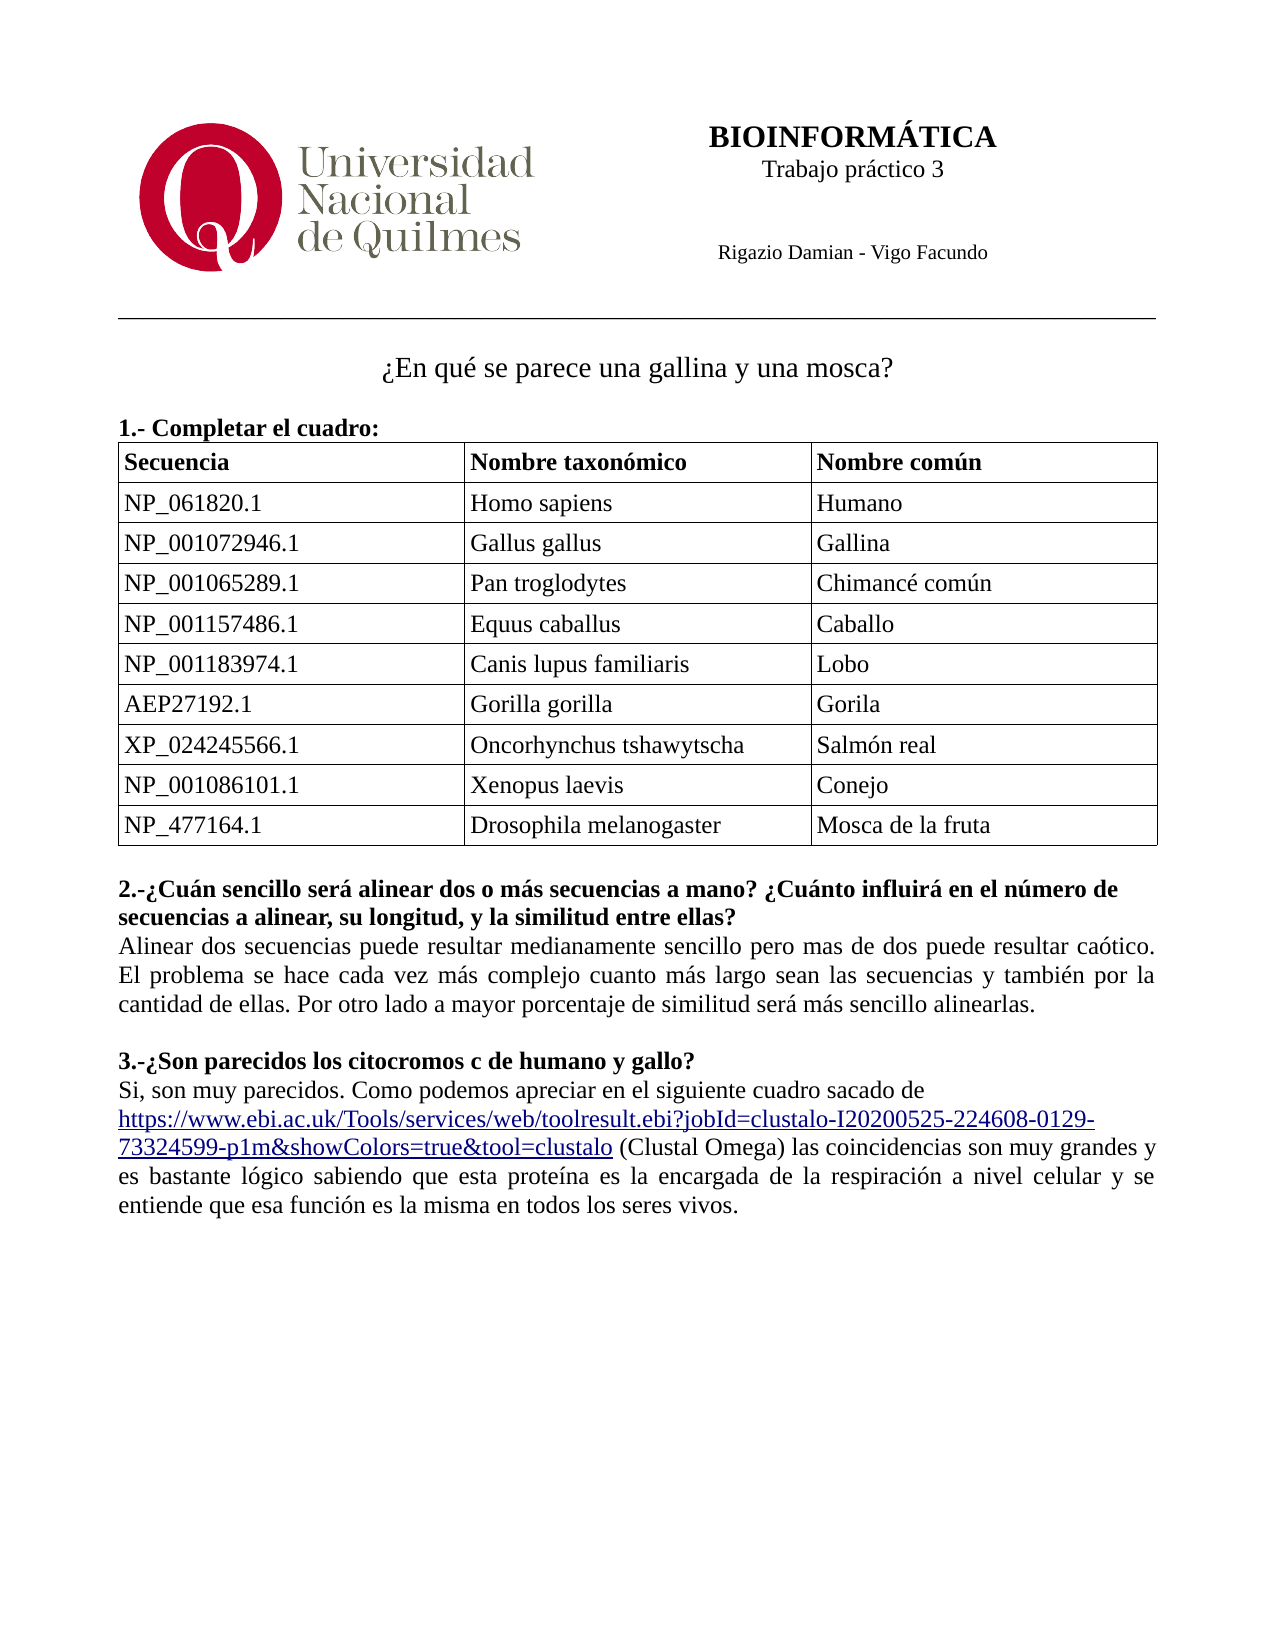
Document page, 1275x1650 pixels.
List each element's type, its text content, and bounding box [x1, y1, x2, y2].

table_cell Xenopus laevis [465, 765, 811, 804]
table_cell Caballo [812, 604, 1157, 643]
text 2.-¿Cuán sencillo será alinear dos o más secuencias a mano? ¿Cuánto influirá en el número de secuencias a alinear, su longitud, y la similitud entre ellas? [118, 874, 1157, 931]
table_cell Homo sapiens [465, 483, 811, 522]
table_header Secuencia [119, 443, 464, 482]
text Rigazio Damian - Vigo Facundo [549, 240, 1157, 264]
table_cell Gallus gallus [465, 523, 811, 563]
table_cell XP_024245566.1 [119, 725, 464, 764]
text Si, son muy parecidos. Como podemos apreciar en el siguiente cuadro sacado de [118, 1075, 1157, 1104]
table_cell Gallina [812, 523, 1157, 563]
table_cell Salmón real [812, 725, 1157, 764]
table_cell NP_001086101.1 [119, 765, 464, 804]
text 3.-¿Son parecidos los citocromos c de humano y gallo? [118, 1046, 1157, 1075]
text ___________________________________________________________________________________ [118, 293, 1157, 322]
table_cell Gorilla gorilla [465, 685, 811, 724]
table_cell Humano [812, 483, 1157, 522]
table_cell AEP27192.1 [119, 685, 464, 724]
table_cell NP_001157486.1 [119, 604, 464, 643]
table_cell Equus caballus [465, 604, 811, 643]
text BIOINFORMÁTICA [549, 118, 1157, 154]
picture [124, 118, 549, 278]
text 1.- Completar el cuadro: [118, 413, 1157, 442]
table_cell Pan troglodytes [465, 564, 811, 603]
table_cell Lobo [812, 644, 1157, 683]
text https://www.ebi.ac.uk/Tools/services/web/toolresult.ebi?jobId=clustalo-I20200525-224608-0129-73324599-p1m&showColors=true&tool=clustalo (Clustal Omega) las coincidencias son muy grandes y es bastante lógico sabiendo que esta proteína es la encargada de la respiración a nivel celular y se entiende que esa función es la misma en todos los seres vivos. [118, 1104, 1157, 1219]
table_cell Conejo [812, 765, 1157, 804]
table_cell Chimancé común [812, 564, 1157, 603]
table_cell Canis lupus familiaris [465, 644, 811, 683]
table_cell NP_001183974.1 [119, 644, 464, 683]
table_cell Drosophila melanogaster [465, 806, 811, 845]
table_cell Oncorhynchus tshawytscha [465, 725, 811, 764]
text Alinear dos secuencias puede resultar medianamente sencillo pero mas de dos puede resultar caótico. El problema se hace cada vez más complejo cuanto más largo sean las secuencias y también por la cantidad de ellas. Por otro lado a mayor porcentaje de similitud será más sencillo alinearlas. [118, 931, 1157, 1017]
table_cell NP_477164.1 [119, 806, 464, 845]
text ¿En qué se parece una gallina y una mosca? [118, 351, 1157, 384]
table_cell NP_061820.1 [119, 483, 464, 522]
table_cell NP_001072946.1 [119, 523, 464, 563]
table_cell Mosca de la fruta [812, 806, 1157, 845]
table_header Nombre taxonómico [465, 443, 811, 482]
table_cell Gorila [812, 685, 1157, 724]
table_cell NP_001065289.1 [119, 564, 464, 603]
table_header Nombre común [812, 443, 1157, 482]
text Trabajo práctico 3 [549, 154, 1157, 183]
